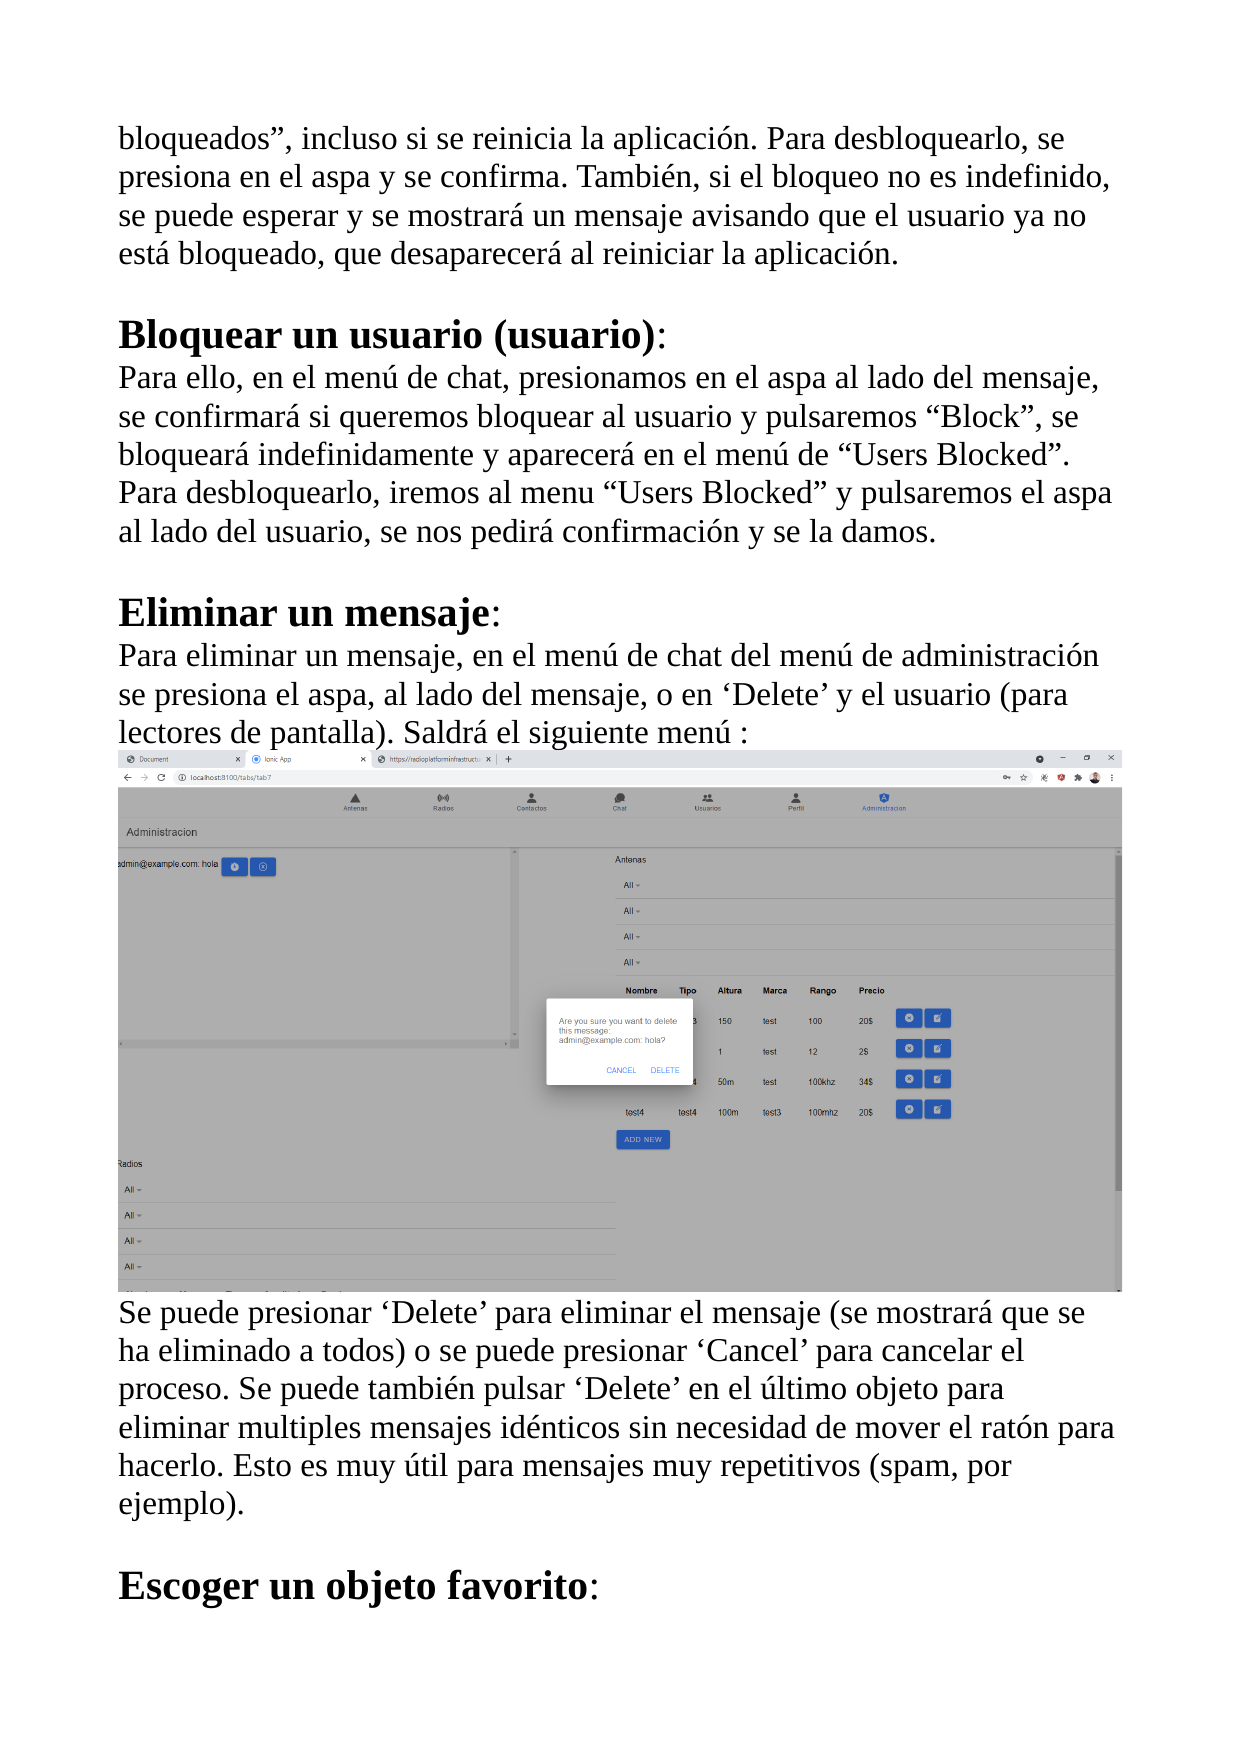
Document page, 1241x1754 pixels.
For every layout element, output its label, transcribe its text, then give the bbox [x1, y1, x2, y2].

picture [118, 750, 1123, 1292]
text Para ello, en el menú de chat, presionamos en el aspa al lado del mensaje, se confirmará si queremos bloquear al usuario y pulsaremos “Block”, se bloqueará indefinidamente y aparecerá en el menú de “Users Blocked”. Para desbloquearlo, iremos al menu “Users Blocked” y pulsaremos el aspa al lado del usuario, se nos pedirá confirmación y se la damos. [118, 358, 1122, 549]
text Bloquear un usuario (usuario): [118, 310, 1122, 358]
text bloqueados”, incluso si se reinicia la aplicación. Para desbloquearlo, se presiona en el aspa y se confirma. También, si el bloqueo no es indefinido, se puede esperar y se mostrará un mensaje avisando que el usuario ya no está bloqueado, que desaparecerá al reiniciar la aplicación. [118, 118, 1122, 271]
text Escoger un objeto favorito: [118, 1560, 1122, 1608]
text Para eliminar un mensaje, en el menú de chat del menú de administración se presiona el aspa, al lado del mensaje, o en ‘Delete’ y el usuario (para lectores de pantalla). Saldrá el siguiente menú : [118, 636, 1122, 750]
text Se puede presionar ‘Delete’ para eliminar el mensaje (se mostrará que se ha eliminado a todos) o se puede presionar ‘Cancel’ para cancelar el proceso. Se puede también pulsar ‘Delete’ en el último objeto para eliminar multiples mensajes idénticos sin necesidad de mover el ratón para hacerlo. Esto es muy útil para mensajes muy repetitivos (spam, por ejemplo). [118, 1292, 1122, 1522]
text Eliminar un mensaje: [118, 588, 1122, 636]
